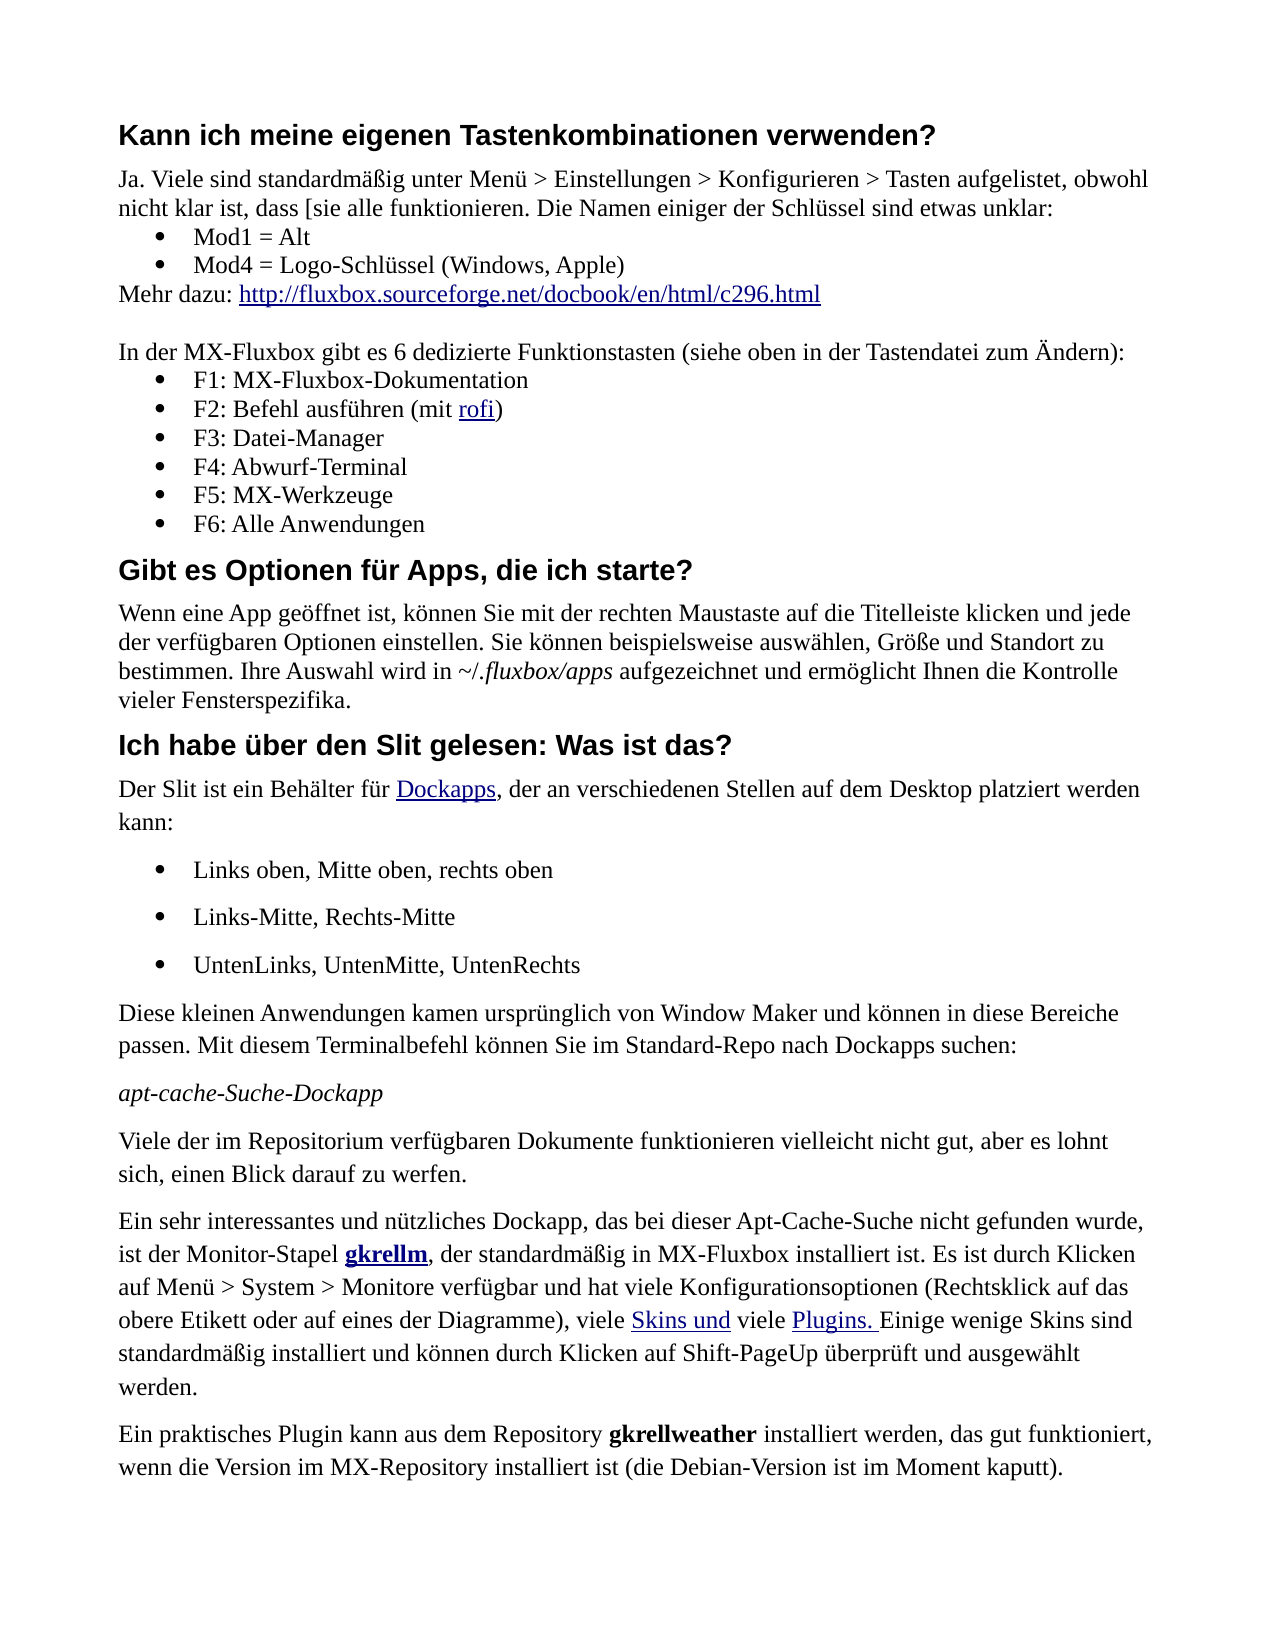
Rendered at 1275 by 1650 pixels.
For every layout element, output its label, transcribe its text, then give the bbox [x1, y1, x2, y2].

list Mod1 = Alt [156, 222, 1157, 250]
text Diese kleinen Anwendungen kamen ursprünglich von Window Maker und können in diese Bereiche passen. Mit diesem Terminalbefehl können Sie im Standard-Repo nach Dockapps suchen: [118, 998, 1157, 1059]
list UntenLinks, UntenMitte, UntenRechts [156, 950, 1157, 979]
text apt-cache-Suche-Dockapp [118, 1078, 1157, 1107]
subtitle Gibt es Optionen für Apps, die ich starte? [118, 552, 1157, 586]
text Ein sehr interessantes und nützliches Dockapp, das bei dieser Apt-Cache-Suche nicht gefunden wurde, ist der Monitor-Stapel gkrellm, der standardmäßig in MX-Fluxbox installiert ist. Es ist durch Klicken auf Menü > System > Monitore verfügbar und hat viele Konfigurationsoptionen (Rechtsklick auf das obere Etikett oder auf eines der Diagramme), viele Skins und viele Plugins. Einige wenige Skins sind standardmäßig installiert und können durch Klicken auf Shift-PageUp überprüft und ausgewählt werden. [118, 1206, 1157, 1400]
list F5: MX-Werkzeuge [156, 480, 1157, 509]
list F6: Alle Anwendungen [156, 509, 1157, 538]
text Wenn eine App geöffnet ist, können Sie mit der rechten Maustaste auf die Titelleiste klicken und jede der verfügbaren Optionen einstellen. Sie können beispielsweise auswählen, Größe und Standort zu bestimmen. Ihre Auswahl wird in ~/.fluxbox/apps aufgezeichnet und ermöglicht Ihnen die Kontrolle vieler Fensterspezifika. [118, 598, 1157, 713]
list Mod4 = Logo-Schlüssel (Windows, Apple) [156, 250, 1157, 279]
subtitle Ich habe über den Slit gelesen: Was ist das? [118, 728, 1157, 762]
text In der MX-Fluxbox gibt es 6 dedizierte Funktionstasten (siehe oben in der Tastendatei zum Ändern): [118, 337, 1157, 365]
text Ja. Viele sind standardmäßig unter Menü > Einstellungen > Konfigurieren > Tasten aufgelistet, obwohl nicht klar ist, dass [sie alle funktionieren. Die Namen einiger der Schlüssel sind etwas unklar: [118, 164, 1157, 222]
list F3: Datei-Manager [156, 423, 1157, 452]
list Links oben, Mitte oben, rechts oben [156, 855, 1157, 883]
text Ein praktisches Plugin kann aus dem Repository gkrellweather installiert werden, das gut funktioniert, wenn die Version im MX-Repository installiert ist (die Debian-Version ist im Moment kaputt). [118, 1419, 1157, 1481]
text Der Slit ist ein Behälter für Dockapps, der an verschiedenen Stellen auf dem Desktop platziert werden kann: [118, 774, 1157, 836]
list F2: Befehl ausführen (mit rofi) [156, 394, 1157, 423]
list F4: Abwurf-Terminal [156, 452, 1157, 480]
list F1: MX-Fluxbox-Dokumentation [156, 365, 1157, 394]
list Links-Mitte, Rechts-Mitte [156, 902, 1157, 931]
text Viele der im Repositorium verfügbaren Dokumente funktionieren vielleicht nicht gut, aber es lohnt sich, einen Blick darauf zu werfen. [118, 1126, 1157, 1188]
text Mehr dazu: http://fluxbox.sourceforge.net/docbook/en/html/c296.html [118, 279, 1157, 308]
subtitle Kann ich meine eigenen Tastenkombinationen verwenden? [118, 118, 1157, 152]
